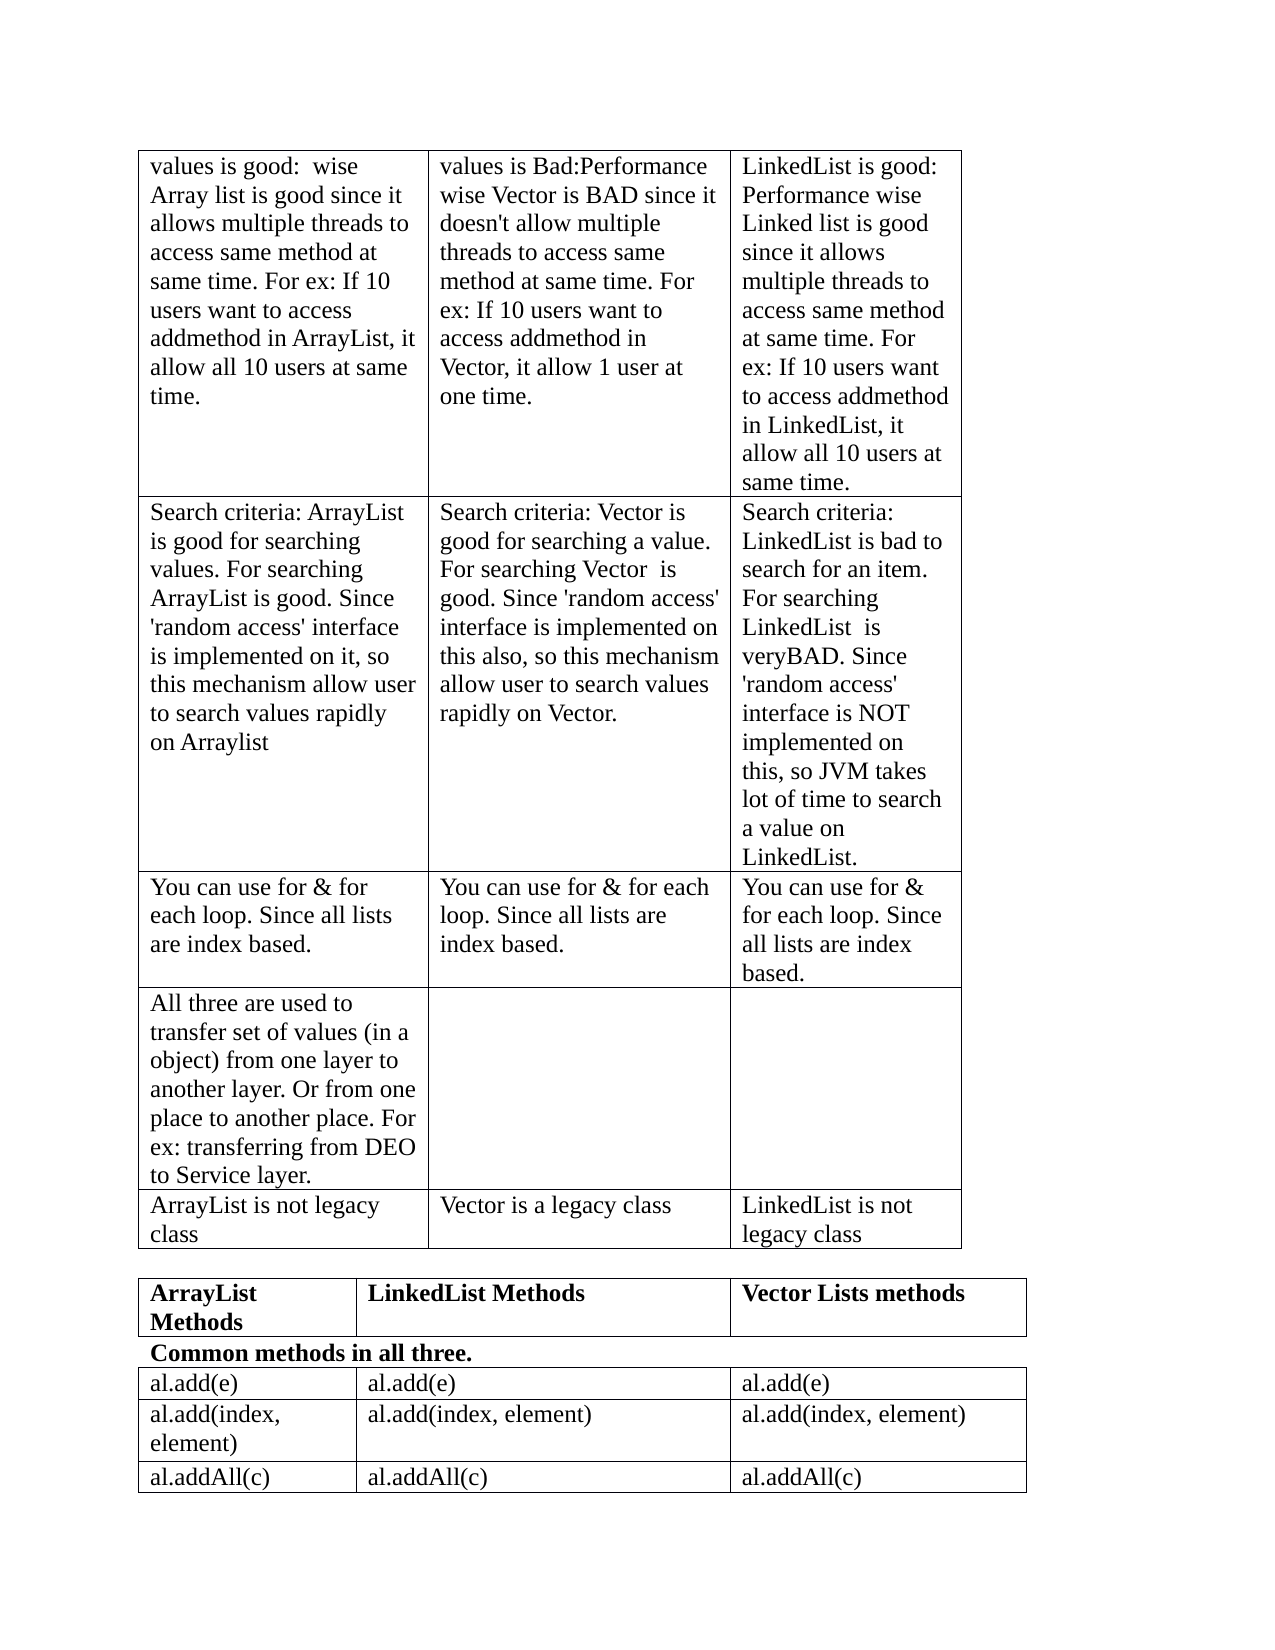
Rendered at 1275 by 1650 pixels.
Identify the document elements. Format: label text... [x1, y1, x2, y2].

table_header ArrayList Methods [139, 1279, 356, 1336]
table_cell al.add(index, element) [731, 1400, 1026, 1461]
table_cell [731, 988, 961, 1189]
table_cell ArrayList is not legacy class [139, 1190, 428, 1248]
table_cell LinkedList is not legacy class [731, 1190, 961, 1248]
table_cell al.add(e) [731, 1368, 1026, 1398]
table_header LinkedList Methods [357, 1279, 730, 1336]
table_header Vector Lists methods [731, 1279, 1026, 1336]
table_cell [429, 988, 730, 1189]
table_cell al.add(e) [357, 1368, 730, 1398]
table_cell You can use for & for each loop. Since all lists are index based. [429, 872, 730, 987]
table_cell al.addAll(c) [139, 1462, 356, 1492]
table_cell You can use for & for each loop. Since all lists are index based. [139, 872, 428, 987]
table_cell Search criteria: Vector is good for searching a value. For searching Vector is good. Since 'random access' interface is implemented on this also, so this mechanism allow user to search values rapidly on Vector. [429, 497, 730, 871]
table_cell All three are used to transfer set of values (in a object) from one layer to another layer. Or from one place to another place. For ex: transferring from DEO to Service layer. [139, 988, 428, 1189]
table_cell Search criteria: ArrayList is good for searching values. For searching ArrayList is good. Since 'random access' interface is implemented on it, so this mechanism allow user to search values rapidly on Arraylist [139, 497, 428, 871]
table_cell Search criteria: LinkedList is bad to search for an item. For searching LinkedList is veryBAD. Since 'random access' interface is NOT implemented on this, so JVM takes lot of time to search a value on LinkedList. [731, 497, 961, 871]
table_cell al.addAll(c) [357, 1462, 730, 1492]
table_cell al.addAll(c) [731, 1462, 1026, 1492]
table_cell values is Bad:Performance wise Vector is BAD since it doesn't allow multiple threads to access same method at same time. For ex: If 10 users want to access addmethod in Vector, it allow 1 user at one time. [429, 151, 730, 496]
table_cell al.add(index, element) [139, 1400, 356, 1461]
table_cell al.add(index, element) [357, 1400, 730, 1461]
table_cell Common methods in all three. [139, 1337, 730, 1367]
table_cell al.add(e) [139, 1368, 356, 1398]
table_cell LinkedList is good: Performance wise Linked list is good since it allows multiple threads to access same method at same time. For ex: If 10 users want to access addmethod in LinkedList, it allow all 10 users at same time. [731, 151, 961, 496]
table_cell Vector is a legacy class [429, 1190, 730, 1248]
table_cell [730, 1337, 1026, 1367]
table_cell You can use for & for each loop. Since all lists are index based. [731, 872, 961, 987]
table_cell values is good: wise Array list is good since it allows multiple threads to access same method at same time. For ex: If 10 users want to access addmethod in ArrayList, it allow all 10 users at same time. [139, 151, 428, 496]
